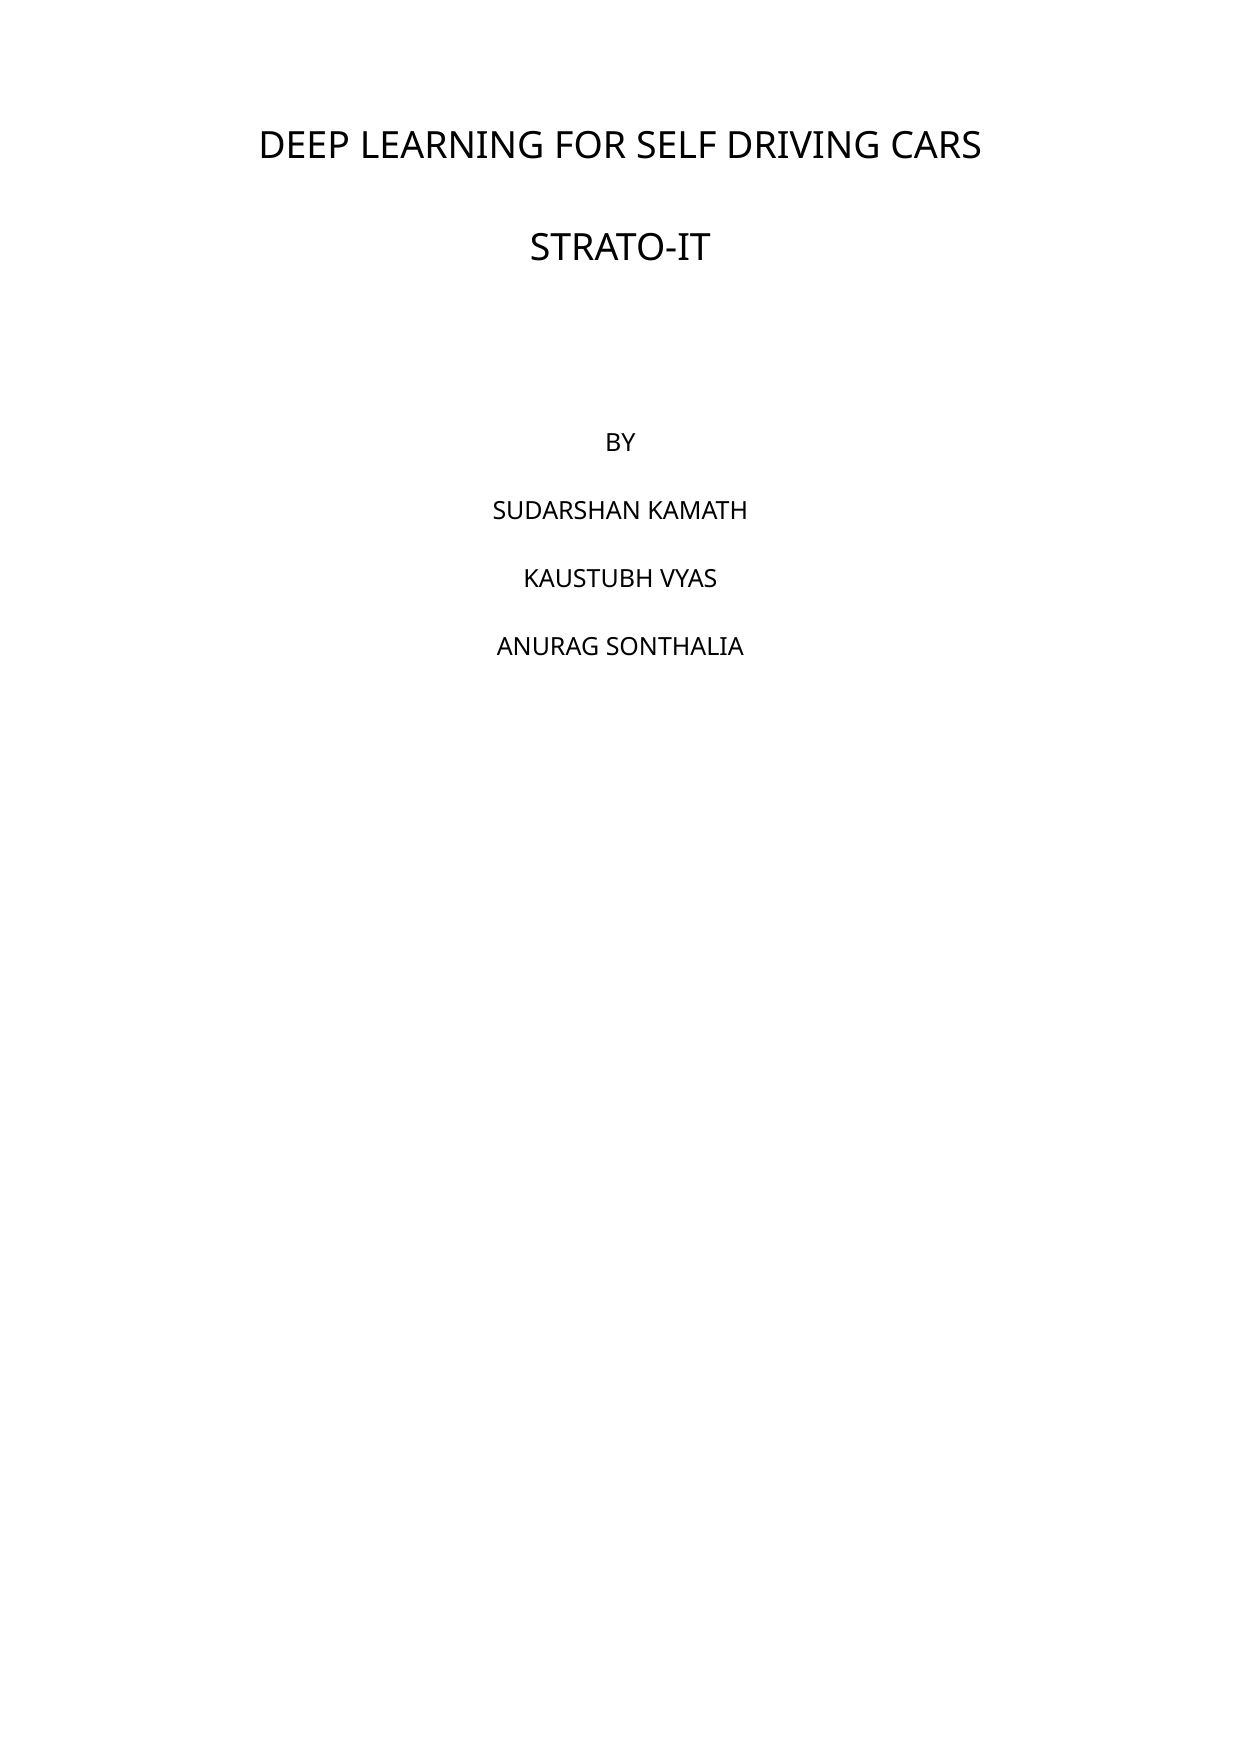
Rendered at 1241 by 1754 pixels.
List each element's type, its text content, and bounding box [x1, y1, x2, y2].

text ANURAG SONTHALIA [118, 629, 1122, 663]
text KAUSTUBH VYAS [118, 561, 1122, 595]
text DEEP LEARNING FOR SELF DRIVING CARS [118, 118, 1122, 169]
text BY [118, 424, 1122, 458]
text STRATO-IT [118, 220, 1122, 271]
text SUDARSHAN KAMATH [118, 492, 1122, 527]
